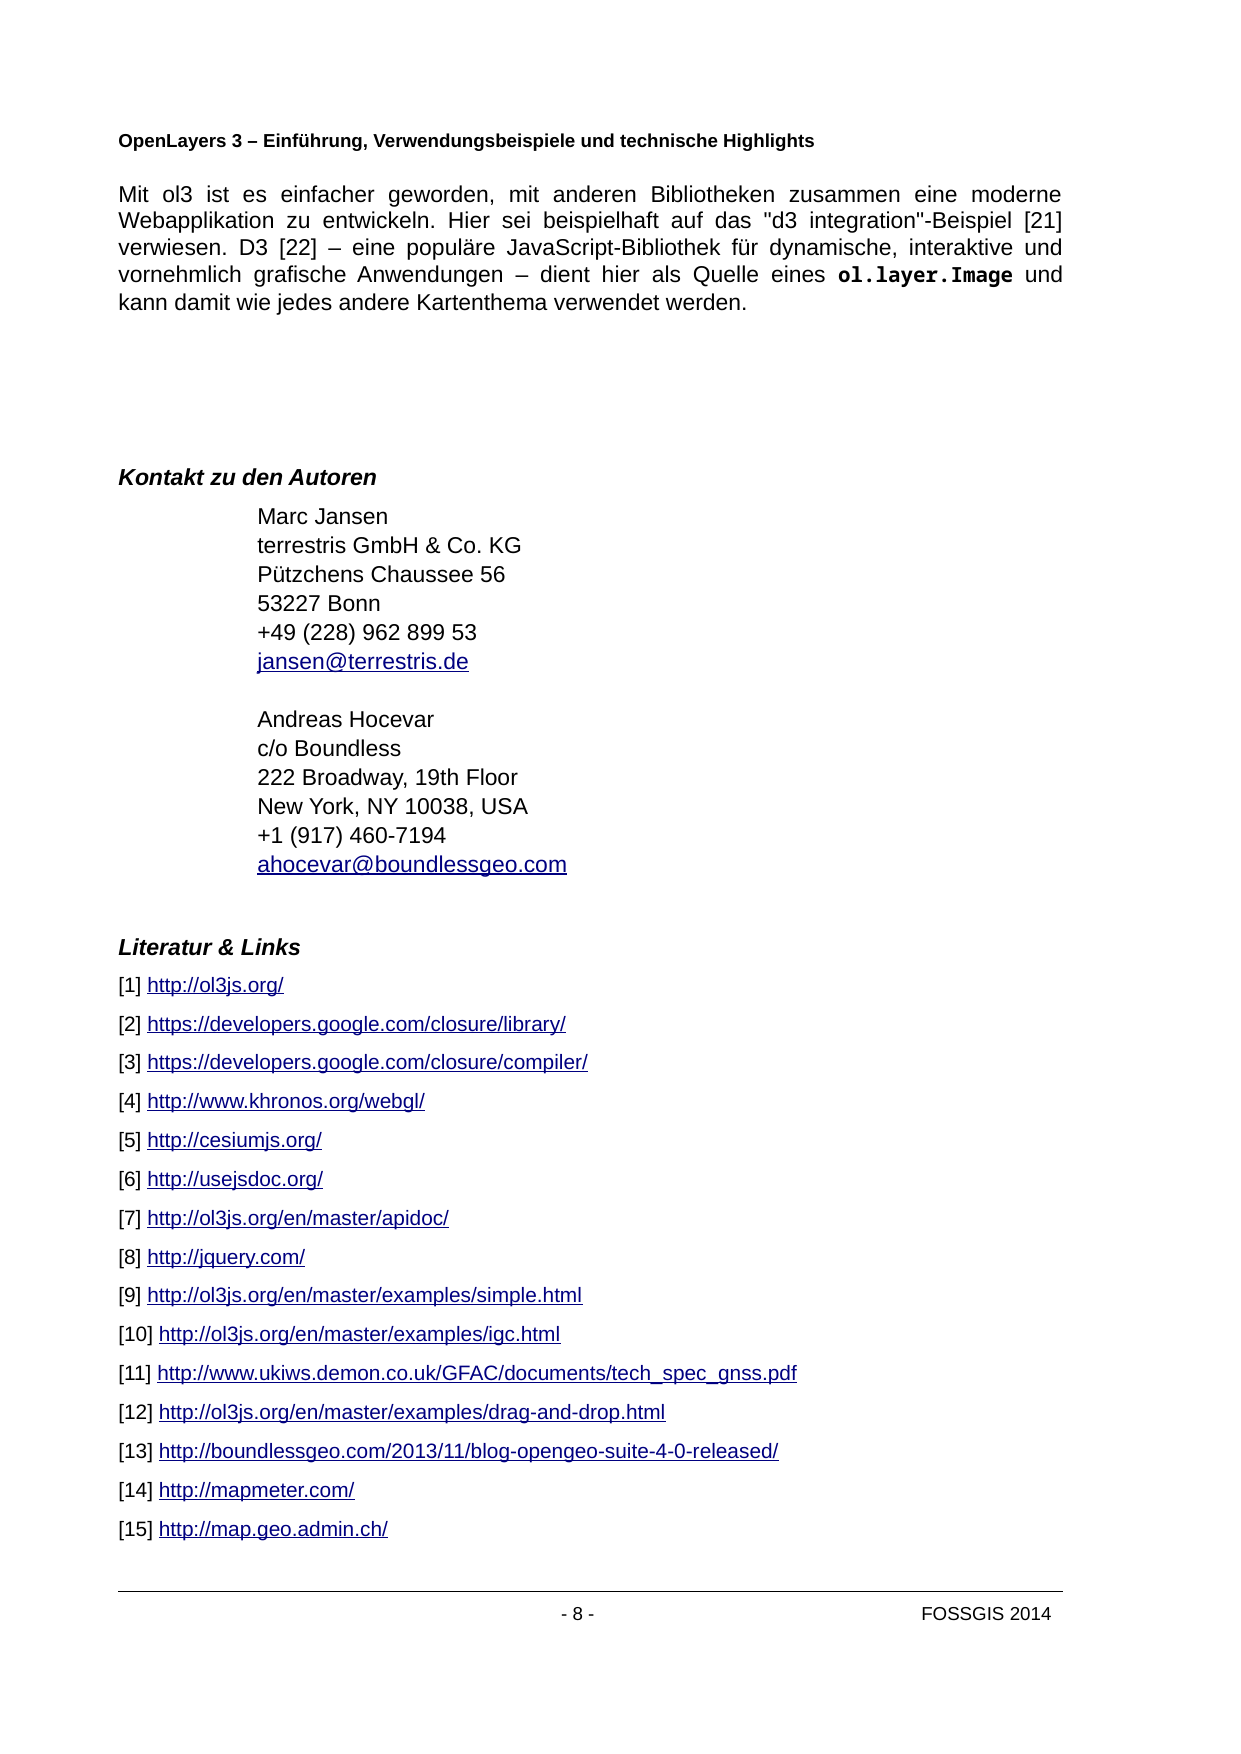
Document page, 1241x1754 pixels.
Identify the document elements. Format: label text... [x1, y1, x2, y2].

text terrestris GmbH & Co. KG [207, 532, 1063, 558]
text [14] http://mapmeter.com/ [118, 1478, 1063, 1502]
text [10] http://ol3js.org/en/master/examples/igc.html [118, 1322, 1063, 1346]
subtitle Kontakt zu den Autoren [118, 464, 1063, 491]
text [15] http://map.geo.admin.ch/ [118, 1516, 1063, 1540]
text [4] http://www.khronos.org/webgl/ [118, 1089, 1063, 1113]
text [8] http://jquery.com/ [118, 1244, 1063, 1268]
subtitle Literatur & Links [118, 933, 1063, 960]
text +49 (228) 962 899 53 [207, 619, 1063, 645]
text 53227 Bonn [207, 590, 1063, 616]
text c/o Boundless [207, 735, 1063, 761]
text +1 (917) 460-7194 [207, 822, 1063, 848]
text ahocevar@boundlessgeo.com [207, 851, 1063, 877]
text [9] http://ol3js.org/en/master/examples/simple.html [118, 1283, 1063, 1307]
text [12] http://ol3js.org/en/master/examples/drag-and-drop.html [118, 1400, 1063, 1424]
text [13] http://boundlessgeo.com/2013/11/blog-opengeo-suite-4-0-released/ [118, 1439, 1063, 1463]
text [5] http://cesiumjs.org/ [118, 1128, 1063, 1152]
text Mit ol3 ist es einfacher geworden, mit anderen Bibliotheken zusammen eine moderne Webapplikation zu entwickeln. Hier sei beispielhaft auf das "d3 integration"-Beispiel [21] verwiesen. D3 [22] – eine populäre JavaScript-Bibliothek für dynamische, interaktive und vornehmlich grafische Anwendungen – dient hier als Quelle eines ol.layer.Image und kann damit wie jedes andere Kartenthema verwendet werden. [118, 181, 1063, 315]
text [2] https://developers.google.com/closure/library/ [118, 1011, 1063, 1035]
text [7] http://ol3js.org/en/master/apidoc/ [118, 1206, 1063, 1229]
text Marc Jansen [207, 503, 1063, 529]
text Pützchens Chaussee 56 [207, 561, 1063, 587]
text Andreas Hocevar [207, 706, 1063, 732]
text [6] http://usejsdoc.org/ [118, 1167, 1063, 1191]
text [11] http://www.ukiws.demon.co.uk/GFAC/documents/tech_spec_gnss.pdf [118, 1361, 1063, 1385]
text [3] https://developers.google.com/closure/compiler/ [118, 1050, 1063, 1074]
text 222 Broadway, 19th Floor [207, 764, 1063, 790]
text jansen@terrestris.de [207, 648, 1063, 674]
text New York, NY 10038, USA [207, 793, 1063, 819]
text [1] http://ol3js.org/ [118, 972, 1063, 996]
